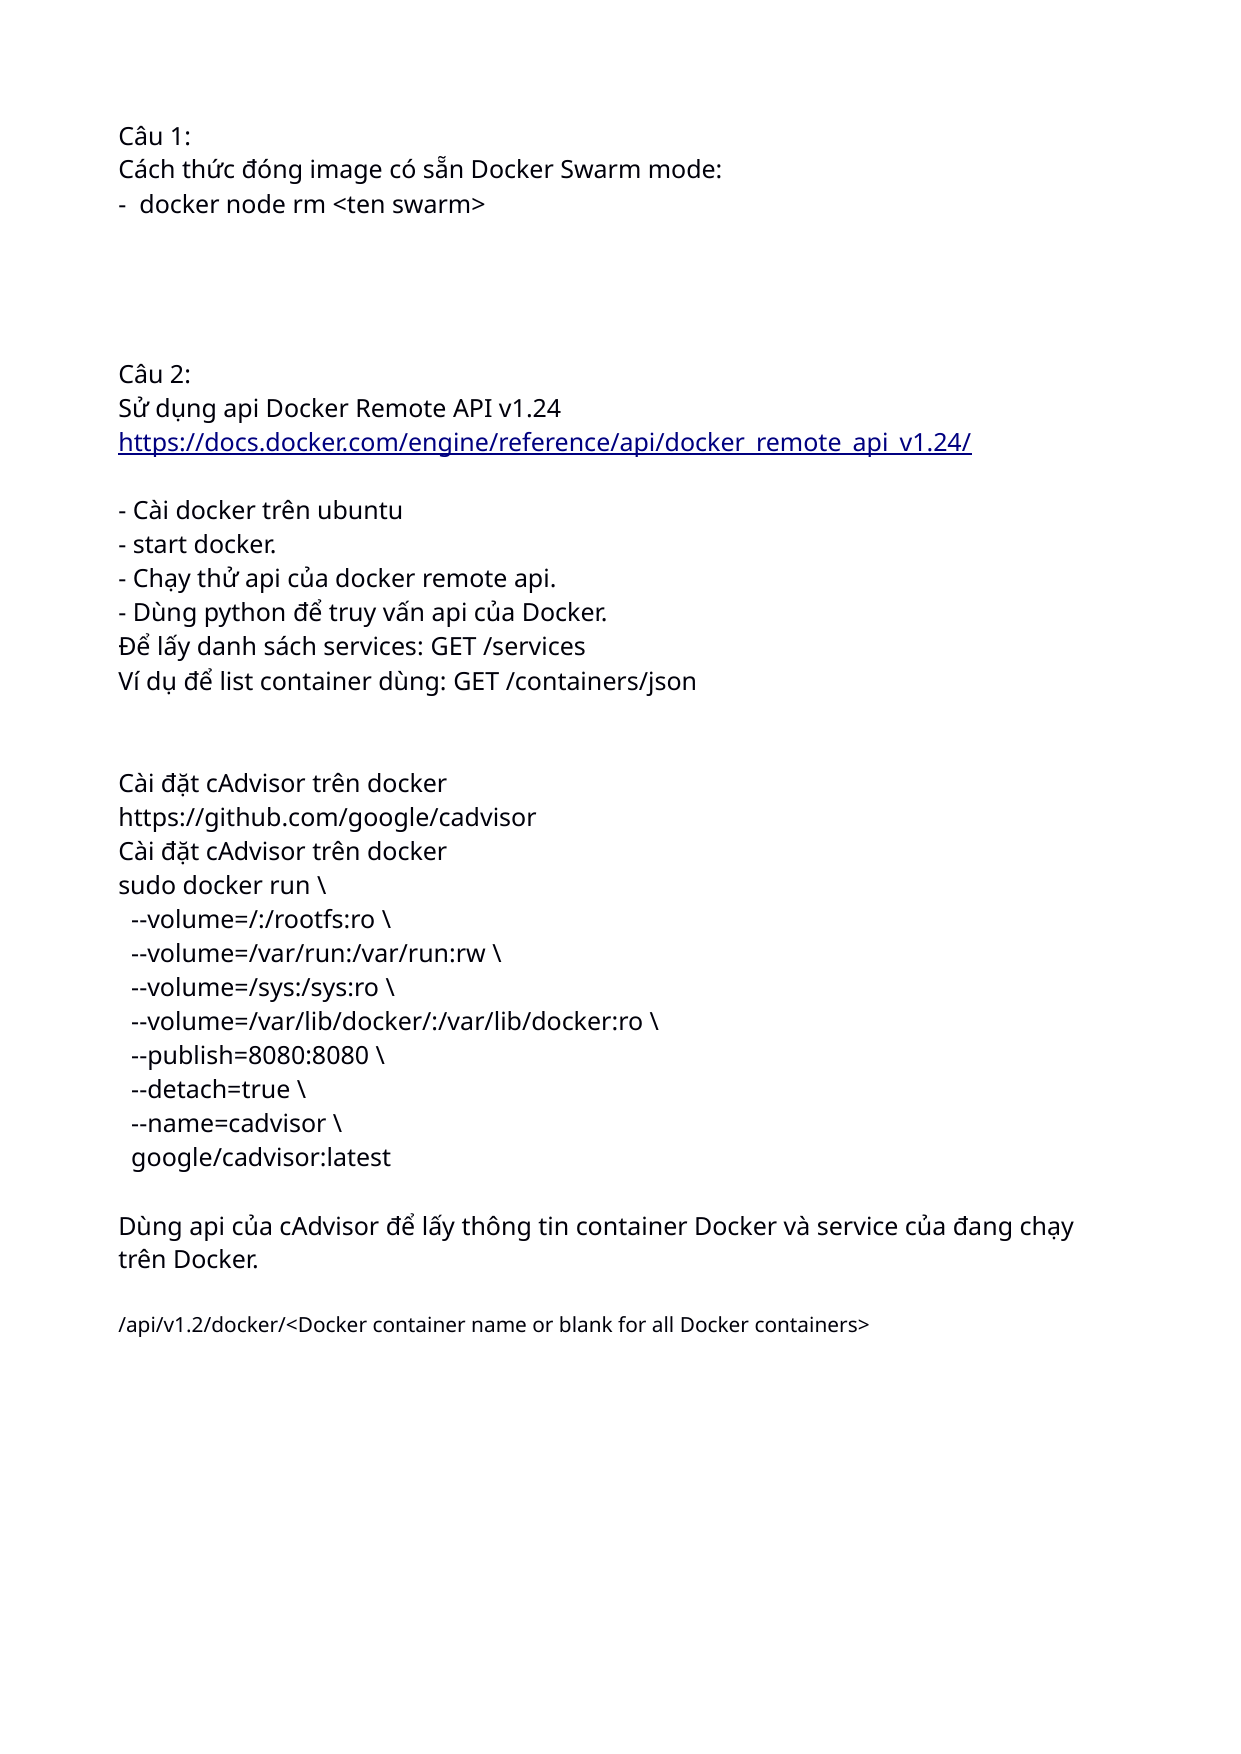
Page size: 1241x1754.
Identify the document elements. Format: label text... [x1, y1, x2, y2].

text Cách thức đóng image có sẵn Docker Swarm mode: [118, 152, 1122, 186]
text --name=cadvisor \ [118, 1106, 1122, 1140]
text --publish=8080:8080 \ [118, 1038, 1122, 1072]
text /api/v1.2/docker/<Docker container name or blank for all Docker containers> [118, 1310, 1122, 1339]
text https://docs.docker.com/engine/reference/api/docker_remote_api_v1.24/ [118, 425, 1122, 459]
text --volume=/:/rootfs:ro \ [118, 902, 1122, 936]
text - start docker. [118, 527, 1122, 561]
text Sử dụng api Docker Remote API v1.24 [118, 391, 1122, 425]
text - docker node rm <ten swarm> [118, 186, 1122, 220]
text - Chạy thử api của docker remote api. [118, 561, 1122, 595]
text --volume=/sys:/sys:ro \ [118, 970, 1122, 1004]
text Cài đặt cAdvisor trên docker [118, 833, 1122, 867]
text - Dùng python để truy vấn api của Docker. [118, 595, 1122, 629]
text Ví dụ để list container dùng: GET /containers/json [118, 663, 1122, 697]
text Dùng api của cAdvisor để lấy thông tin container Docker và service của đang chạy trên Docker. [118, 1208, 1122, 1276]
text Để lấy danh sách services: GET /services [118, 629, 1122, 663]
text Câu 1: [118, 118, 1122, 152]
text --detach=true \ [118, 1072, 1122, 1106]
text Cài đặt cAdvisor trên docker [118, 765, 1122, 799]
text Câu 2: [118, 357, 1122, 391]
text - Cài docker trên ubuntu [118, 493, 1122, 527]
text --volume=/var/lib/docker/:/var/lib/docker:ro \ [118, 1004, 1122, 1038]
text https://github.com/google/cadvisor [118, 799, 1122, 833]
text sudo docker run \ [118, 867, 1122, 902]
text google/cadvisor:latest [118, 1140, 1122, 1174]
text --volume=/var/run:/var/run:rw \ [118, 936, 1122, 970]
